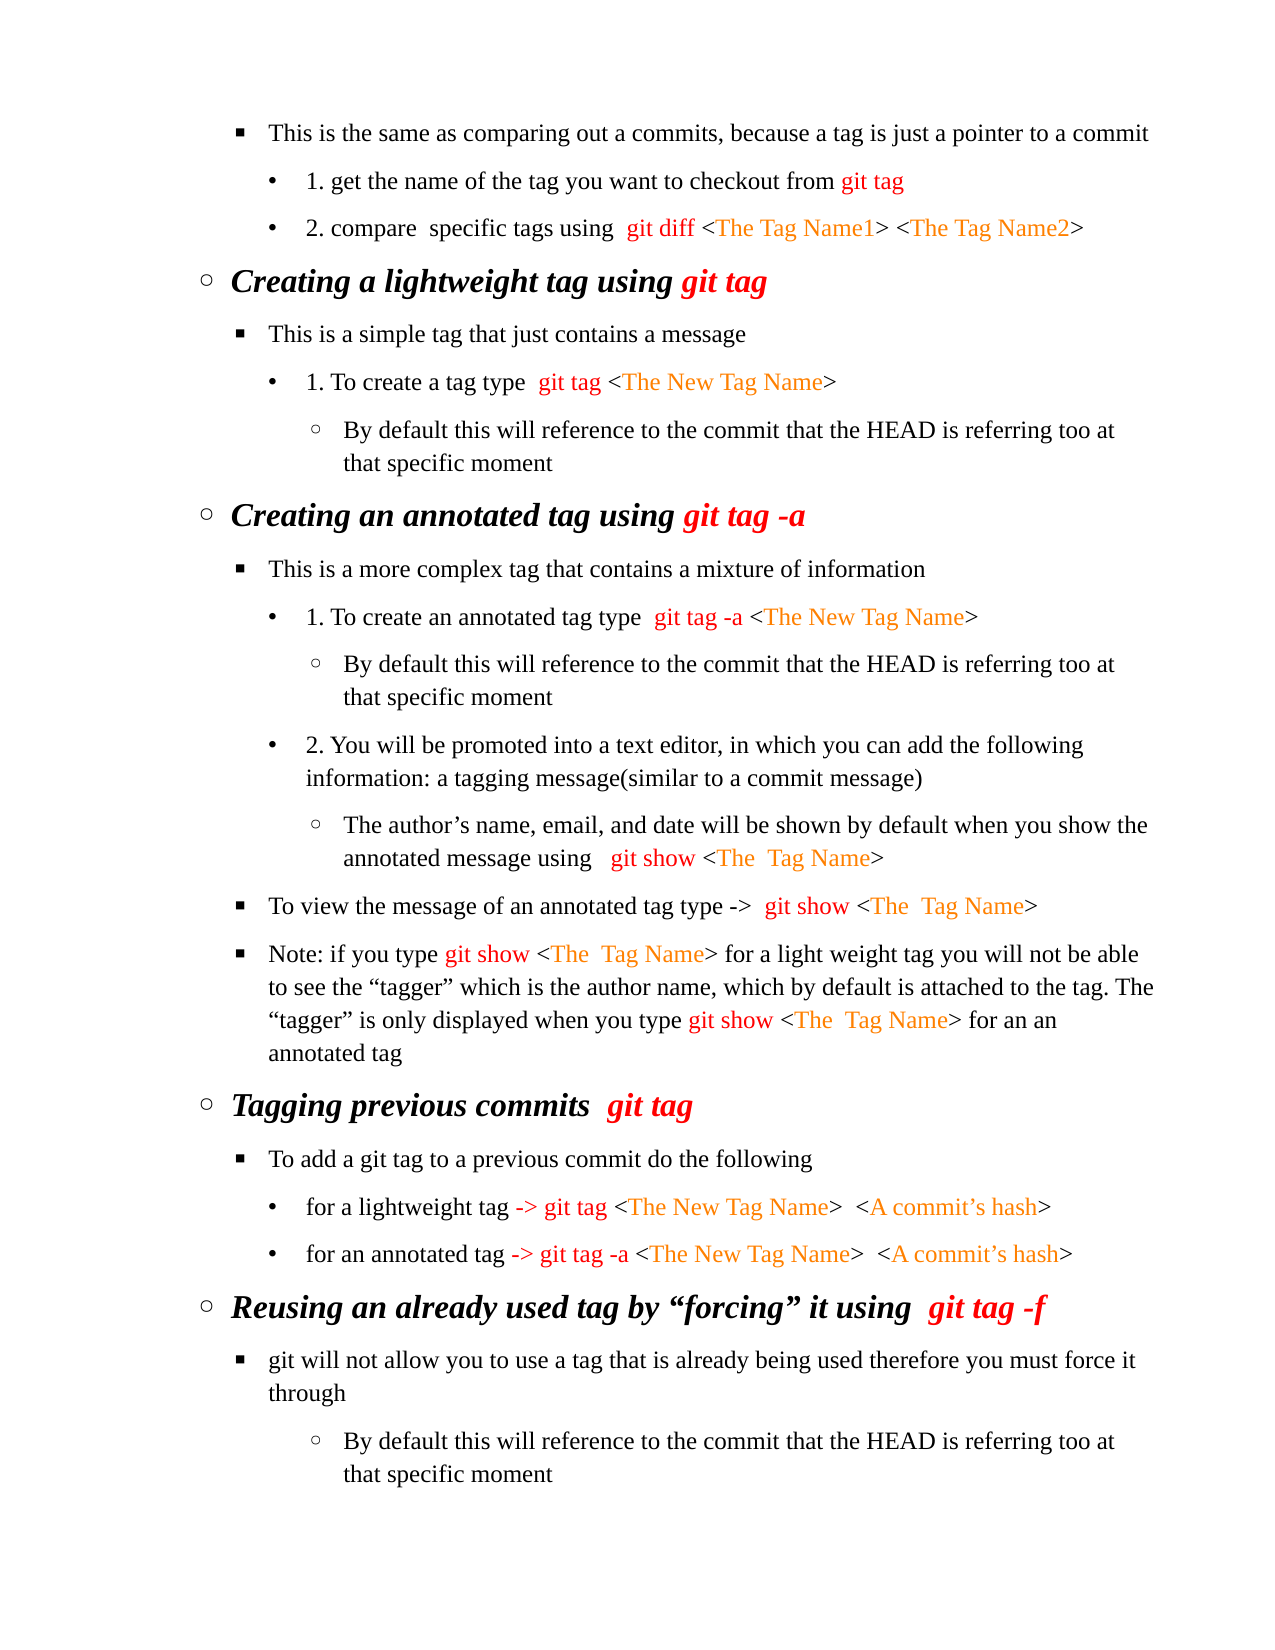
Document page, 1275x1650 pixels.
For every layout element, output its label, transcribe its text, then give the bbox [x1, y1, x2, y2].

list 2. You will be promoted into a text editor, in which you can add the following information: a tagging message(similar to a commit message) [268, 730, 1157, 792]
list Reusing an already used tag by “forcing” it using git tag -f [193, 1287, 1157, 1325]
list By default this will reference to the commit that the HEAD is referring too at that specific moment [306, 1426, 1157, 1488]
list for an annotated tag -> git tag -a <The New Tag Name> <A commit’s hash> [268, 1239, 1157, 1268]
list 1. To create a tag type git tag <The New Tag Name> [268, 367, 1157, 396]
list By default this will reference to the commit that the HEAD is referring too at that specific moment [306, 649, 1157, 711]
list By default this will reference to the commit that the HEAD is referring too at that specific moment [306, 415, 1157, 477]
list for a lightweight tag -> git tag <The New Tag Name> <A commit’s hash> [268, 1192, 1157, 1220]
list 2. compare specific tags using git diff <The Tag Name1> <The Tag Name2> [268, 213, 1157, 242]
list To view the message of an annotated tag type -> git show <The Tag Name> [231, 891, 1157, 920]
list git will not allow you to use a tag that is already being used therefore you must force it through [231, 1346, 1157, 1407]
list This is a more complex tag that contains a mixture of information [231, 554, 1157, 583]
list 1. get the name of the tag you want to checkout from git tag [268, 166, 1157, 194]
list Tagging previous commits git tag [193, 1085, 1157, 1124]
list Creating a lightweight tag using git tag [193, 261, 1157, 299]
list 1. To create an annotated tag type git tag -a <The New Tag Name> [268, 602, 1157, 630]
list Note: if you type git show <The Tag Name> for a light weight tag you will not be able to see the “tagger” which is the author name, which by default is attached to the tag. The “tagger” is only displayed when you type git show <The Tag Name> for an an annotated tag [231, 939, 1157, 1067]
list Creating an annotated tag using git tag -a [193, 495, 1157, 534]
list To add a git tag to a previous commit do the following [231, 1144, 1157, 1173]
list This is the same as comparing out a commits, because a tag is just a pointer to a commit [231, 118, 1157, 147]
list The author’s name, email, and date will be shown by default when you show the annotated message using git show <The Tag Name> [306, 811, 1157, 872]
list This is a simple tag that just contains a message [231, 319, 1157, 348]
